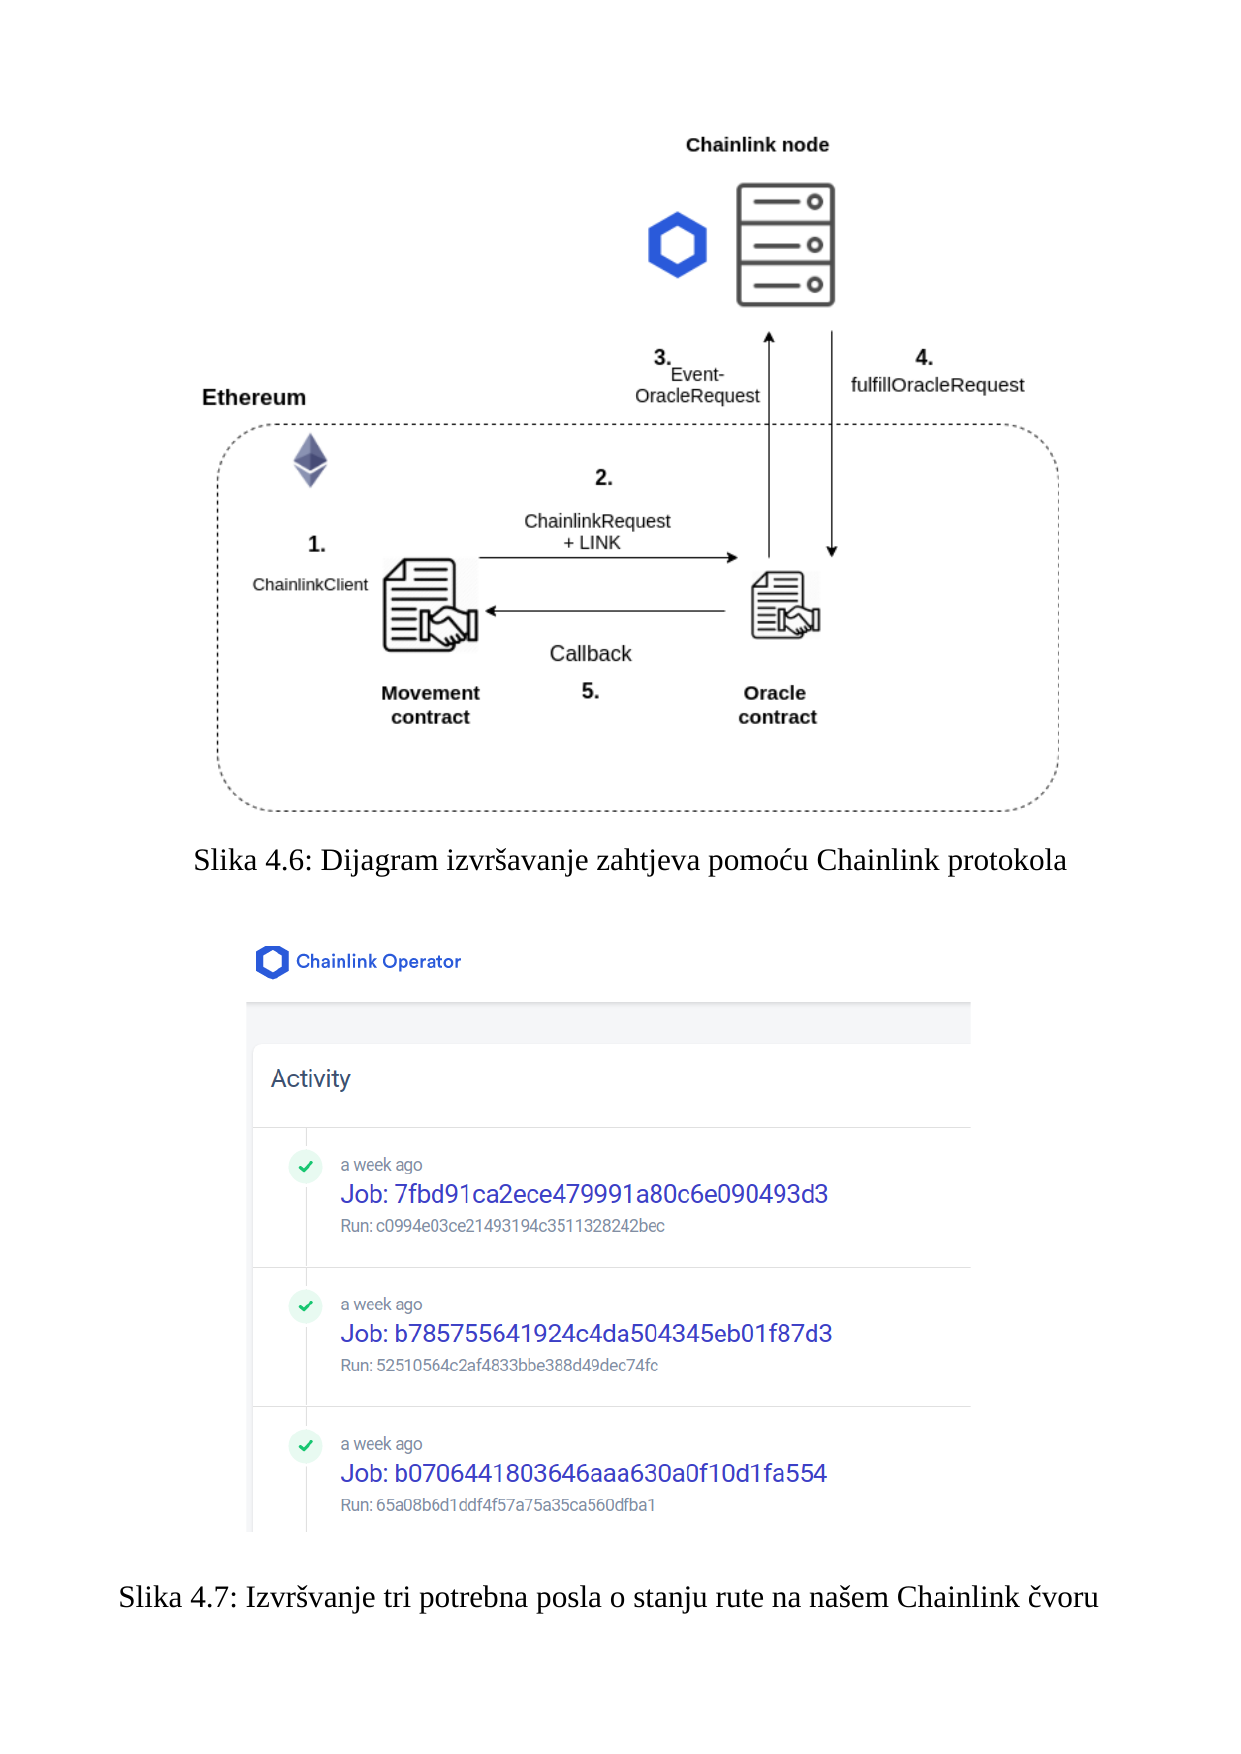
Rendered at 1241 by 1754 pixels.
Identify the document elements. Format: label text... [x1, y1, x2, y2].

text Slika 4.6: Dijagram izvršavanje zahtjeva pomoću Chainlink protokola [118, 118, 1122, 877]
text Slika 4.7: Izvršvanje tri potrebna posla o stanju rute na našem Chainlink čvoru [118, 1578, 1122, 1614]
picture [190, 117, 1059, 842]
picture [246, 946, 971, 1532]
